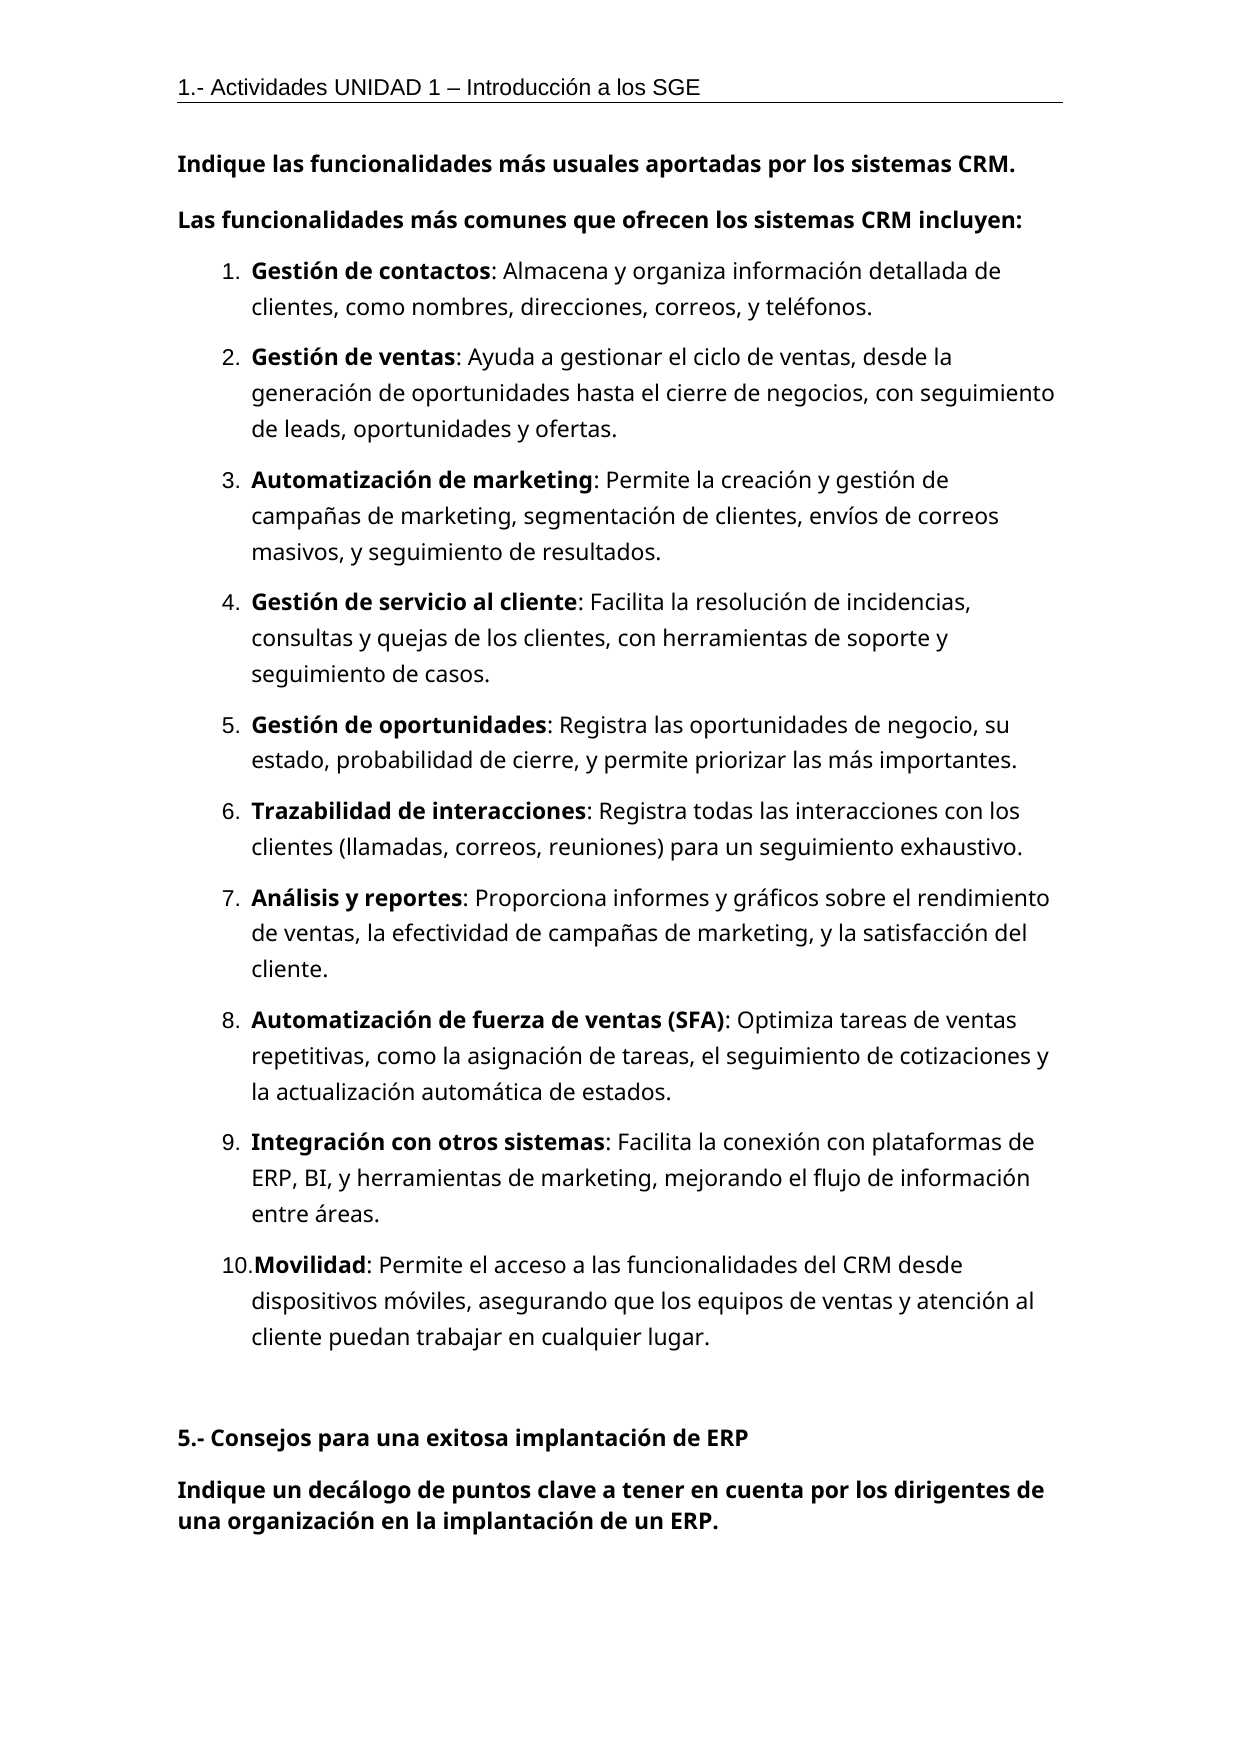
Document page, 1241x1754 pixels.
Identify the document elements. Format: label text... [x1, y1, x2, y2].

text Indique las funcionalidades más usuales aportadas por los sistemas CRM. [177, 148, 1063, 179]
list Movilidad: Permite el acceso a las funcionalidades del CRM desde dispositivos móviles, asegurando que los equipos de ventas y atención al cliente puedan trabajar en cualquier lugar. [222, 1249, 1063, 1352]
list Automatización de fuerza de ventas (SFA): Optimiza tareas de ventas repetitivas, como la asignación de tareas, el seguimiento de cotizaciones y la actualización automática de estados. [222, 1004, 1063, 1107]
text Indique un decálogo de puntos clave a tener en cuenta por los dirigentes de una organización en la implantación de un ERP. [177, 1474, 1063, 1536]
text Las funcionalidades más comunes que ofrecen los sistemas CRM incluyen: [177, 204, 1063, 236]
list Automatización de marketing: Permite la creación y gestión de campañas de marketing, segmentación de clientes, envíos de correos masivos, y seguimiento de resultados. [222, 464, 1063, 567]
list Análisis y reportes: Proporciona informes y gráficos sobre el rendimiento de ventas, la efectividad de campañas de marketing, y la satisfacción del cliente. [222, 881, 1063, 984]
list Gestión de oportunidades: Registra las oportunidades de negocio, su estado, probabilidad de cierre, y permite priorizar las más importantes. [222, 708, 1063, 776]
list Trazabilidad de interacciones: Registra todas las interacciones con los clientes (llamadas, correos, reuniones) para un seguimiento exhaustivo. [222, 795, 1063, 862]
text 5.- Consejos para una exitosa implantación de ERP [177, 1422, 1063, 1453]
list Gestión de servicio al cliente: Facilita la resolución de incidencias, consultas y quejas de los clientes, con herramientas de soporte y seguimiento de casos. [222, 586, 1063, 689]
list Integración con otros sistemas: Facilita la conexión con plataformas de ERP, BI, y herramientas de marketing, mejorando el flujo de información entre áreas. [222, 1126, 1063, 1229]
list Gestión de ventas: Ayuda a gestionar el ciclo de ventas, desde la generación de oportunidades hasta el cierre de negocios, con seguimiento de leads, oportunidades y ofertas. [222, 341, 1063, 444]
list Gestión de contactos: Almacena y organiza información detallada de clientes, como nombres, direcciones, correos, y teléfonos. [222, 255, 1063, 322]
